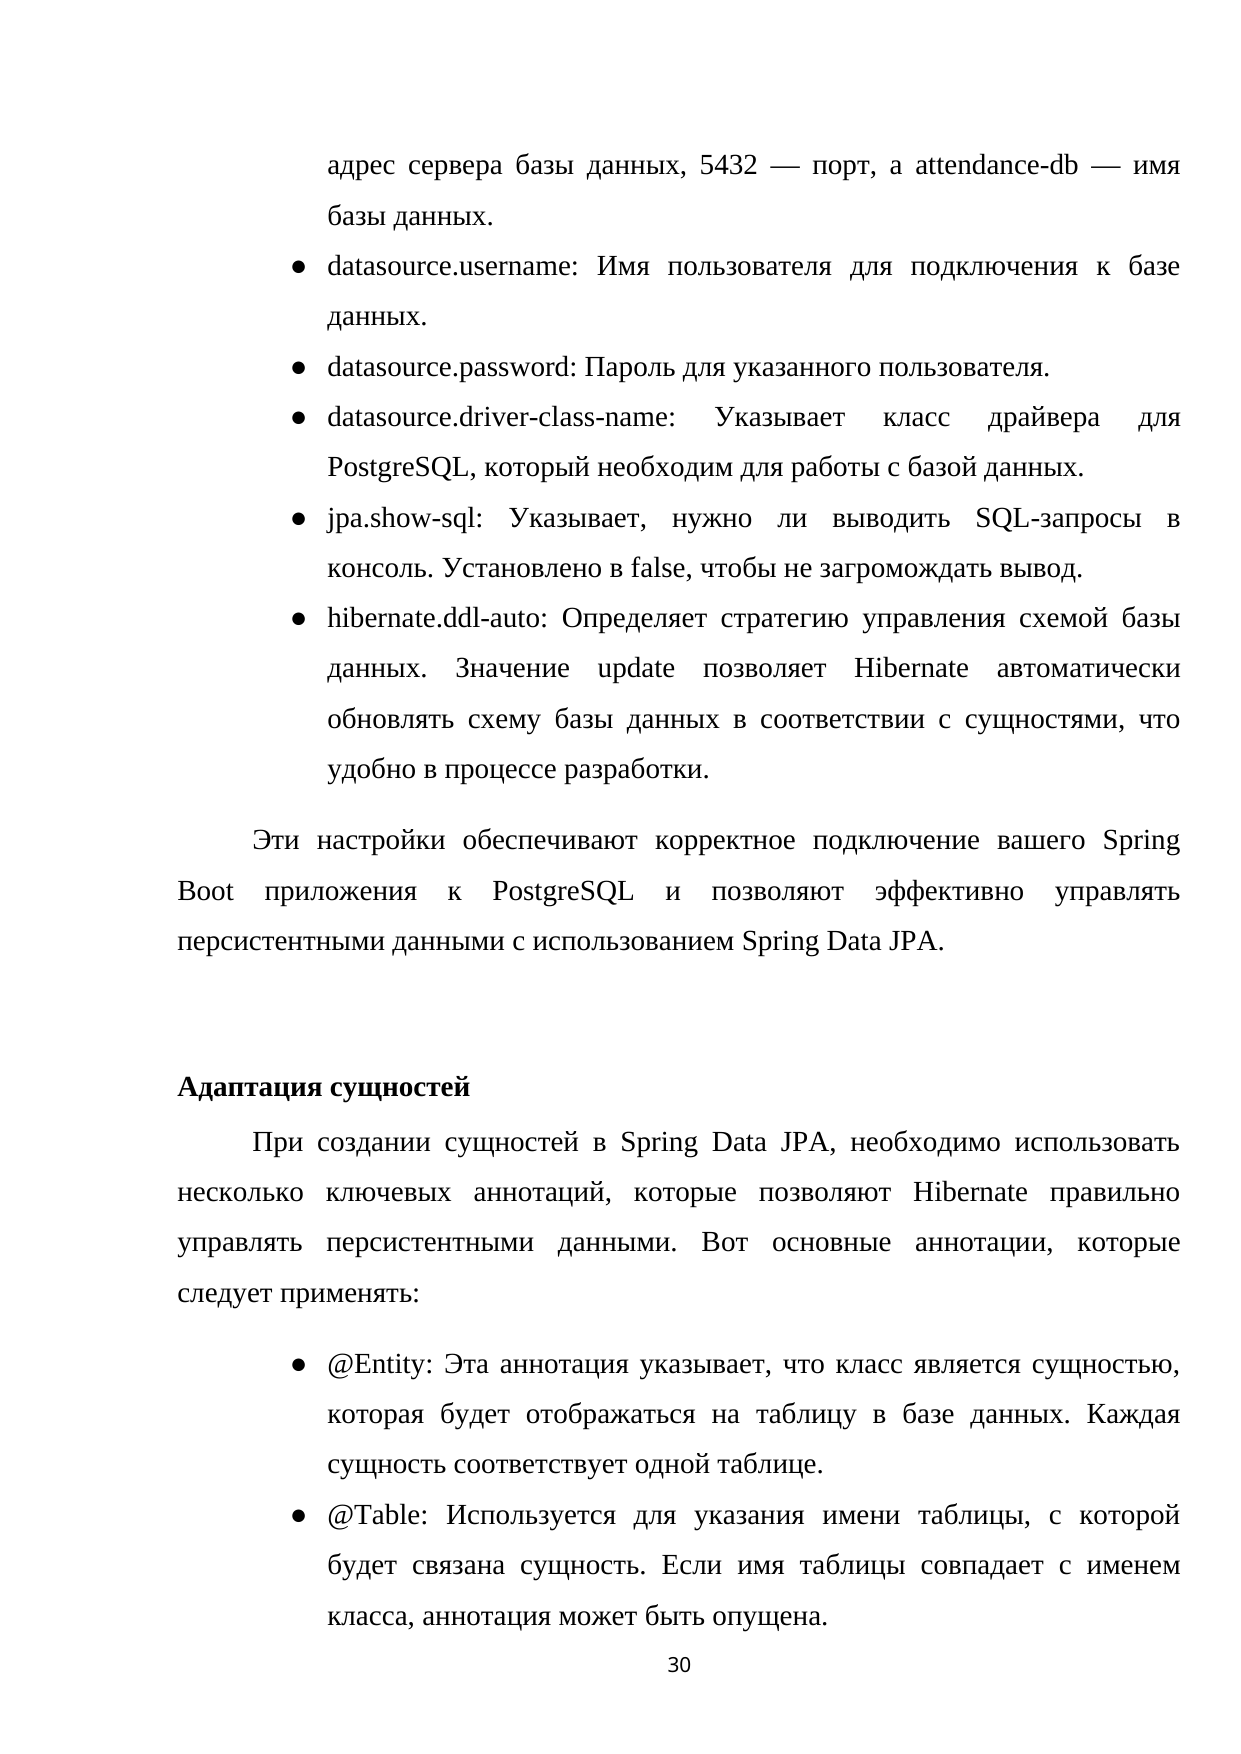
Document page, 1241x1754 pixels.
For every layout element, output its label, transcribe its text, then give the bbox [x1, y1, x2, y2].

subtitle Адаптация сущностей [177, 1069, 1181, 1103]
list datasource.username: Имя пользователя для подключения к базе данных. [289, 248, 1181, 332]
text Эти настройки обеспечивают корректное подключение вашего Spring Boot приложения к PostgreSQL и позволяют эффективно управлять персистентными данными с использованием Spring Data JPA. [177, 822, 1181, 957]
list datasource.driver-class-name: Указывает класс драйвера для PostgreSQL, который необходим для работы с базой данных. [289, 399, 1181, 483]
list datasource.password: Пароль для указанного пользователя. [289, 349, 1181, 382]
list hibernate.ddl-auto: Определяет стратегию управления схемой базы данных. Значение update позволяет Hibernate автоматически обновлять схему базы данных в соответствии с сущностями, что удобно в процессе разработки. [289, 600, 1181, 785]
list адрес сервера базы данных, 5432 — порт, а attendance-db — имя базы данных. [289, 147, 1181, 231]
list jpa.show-sql: Указывает, нужно ли выводить SQL-запросы в консоль. Установлено в false, чтобы не загромождать вывод. [289, 500, 1181, 583]
list @Entity: Эта аннотация указывает, что класс является сущностью, которая будет отображаться на таблицу в базе данных. Каждая сущность соответствует одной таблице. [289, 1346, 1181, 1480]
text При создании сущностей в Spring Data JPA, необходимо использовать несколько ключевых аннотаций, которые позволяют Hibernate правильно управлять персистентными данными. Вот основные аннотации, которые следует применять: [177, 1124, 1181, 1308]
list @Table: Используется для указания имени таблицы, с которой будет связана сущность. Если имя таблицы совпадает с именем класса, аннотация может быть опущена. [289, 1497, 1181, 1631]
